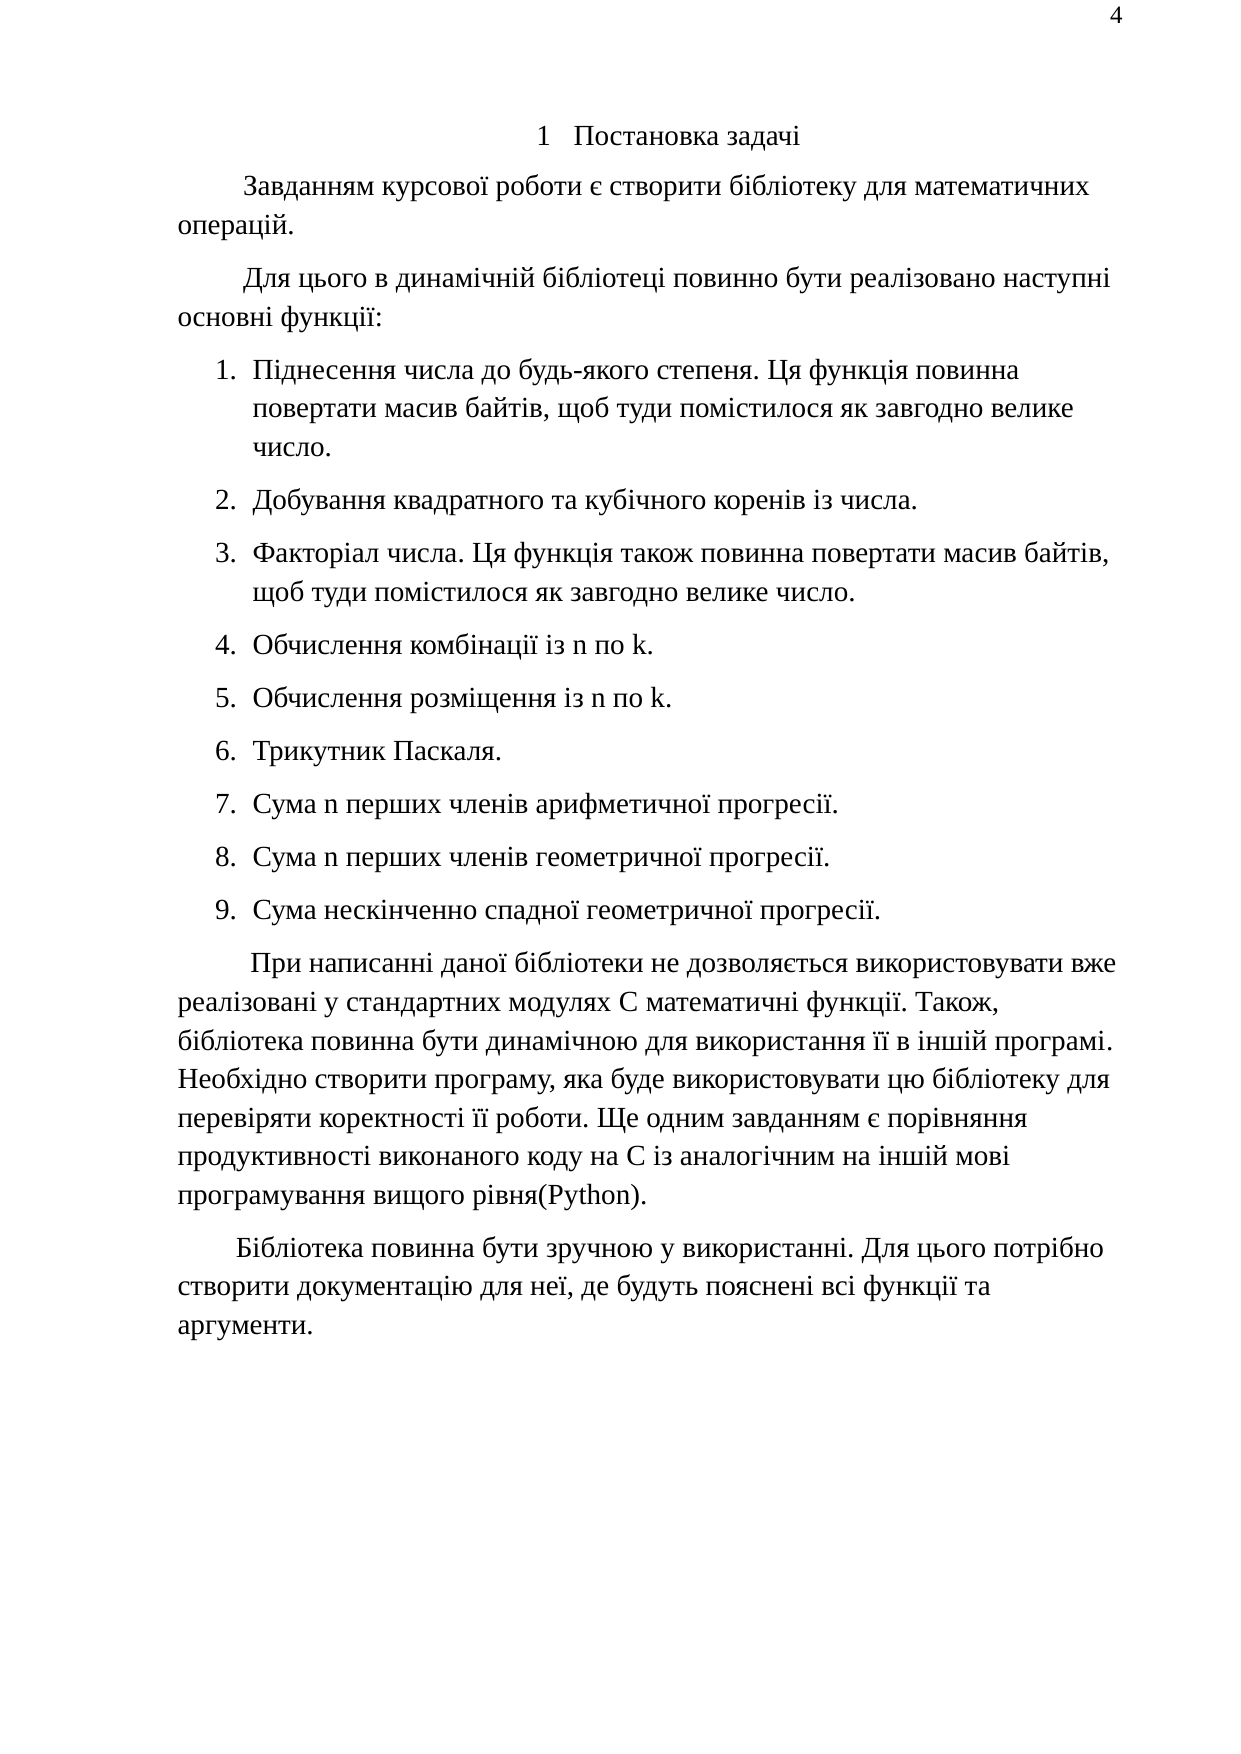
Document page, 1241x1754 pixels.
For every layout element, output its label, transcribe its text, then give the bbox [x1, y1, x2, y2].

list Сума n перших членів геометричної прогресії. [215, 839, 1122, 873]
list Обчислення комбінації із n по k. [215, 627, 1122, 660]
list При написанні даної бібліотеки не дозволяється використовувати вже реалізовані у стандартних модулях C математичні функції. Також, бібліотека повинна бути динамічною для використання її в іншій програмі. Необхідно створити програму, яка буде використовувати цю бібліотеку для перевіряти коректності її роботи. Ще одним завданням є порівняння продуктивності виконаного коду на C із аналогічним на іншій мові програмування вищого рівня(Python). [177, 946, 1122, 1210]
list Факторіал числа. Ця функція також повинна повертати масив байтів, щоб туди помістилося як завгодно велике число. [215, 535, 1122, 607]
list Обчислення розміщення із n по k. [215, 680, 1122, 713]
list Піднесення числа до будь-якого степеня. Ця функція повинна повертати масив байтів, щоб туди помістилося як завгодно велике число. [215, 352, 1122, 462]
list Сума n перших членів арифметичної прогресії. [215, 786, 1122, 820]
list Сума нескінченно спадної геометричної прогресії. [215, 892, 1122, 926]
subtitle Постановка задачі [214, 118, 1122, 152]
list Бібліотека повинна бути зручною у використанні. Для цього потрібно створити документацію для неї, де будуть пояснені всі функції та аргументи. [177, 1230, 1122, 1341]
list Добування квадратного та кубічного коренів із числа. [215, 482, 1122, 516]
list Трикутник Паскаля. [215, 733, 1122, 767]
list Завданням курсової роботи є створити бібліотеку для математичних операцій. [177, 168, 1122, 241]
list Для цього в динамічній бібліотеці повинно бути реалізовано наступні основні функції: [177, 260, 1122, 332]
